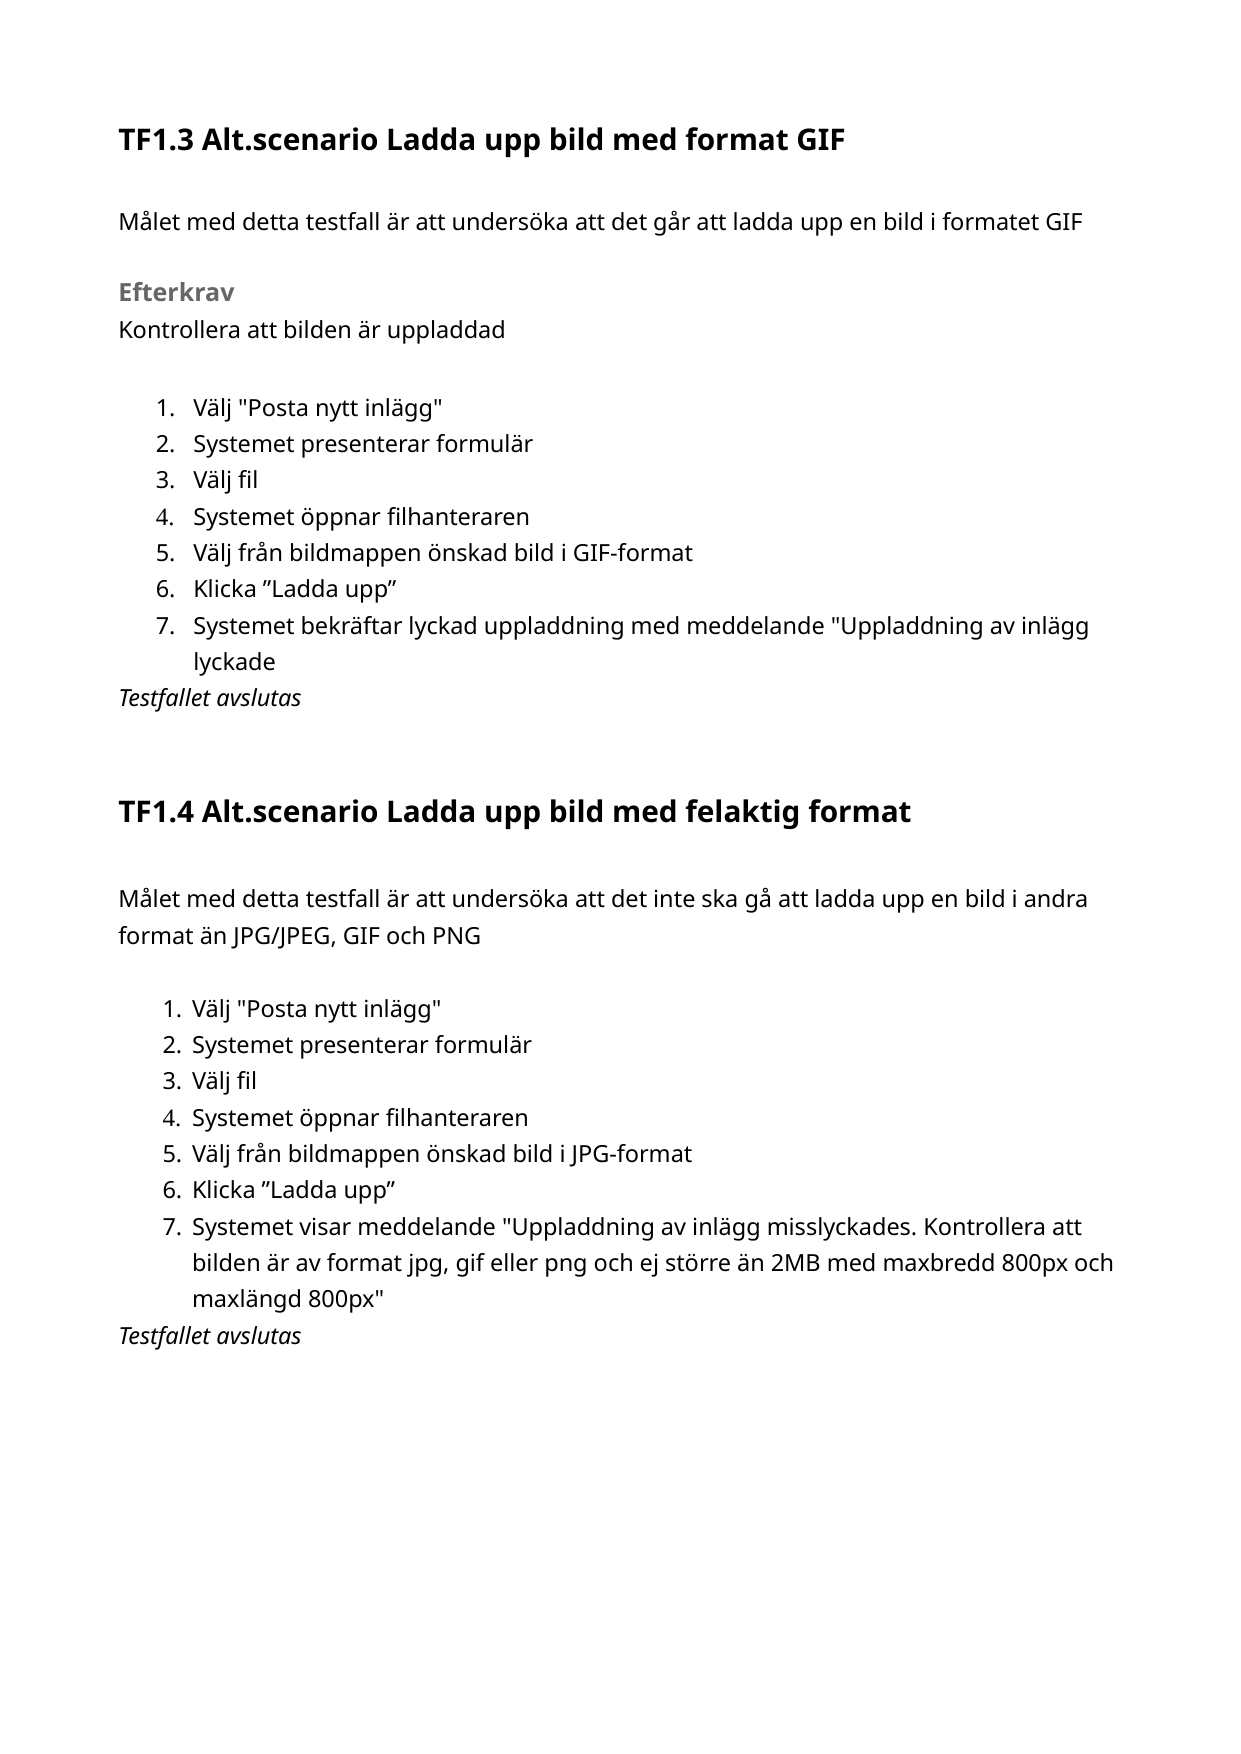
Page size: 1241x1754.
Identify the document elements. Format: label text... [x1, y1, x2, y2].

list Systemet presenterar formulär [162, 1028, 1122, 1060]
list Systemet bekräftar lyckad uppladdning med meddelande "Uppladdning av inlägg lyckade [156, 609, 1122, 677]
list Klicka ”Ladda upp” [162, 1174, 1122, 1206]
list Systemet öppnar filhanteraren [162, 1101, 1122, 1133]
list Välj "Posta nytt inlägg" [156, 391, 1122, 423]
text TF1.4 Alt.scenario Ladda upp bild med felaktig format [118, 791, 1122, 831]
list Välj fil [156, 463, 1122, 496]
list Systemet öppnar filhanteraren [156, 500, 1122, 532]
text TF1.3 Alt.scenario Ladda upp bild med format GIF [118, 118, 1122, 158]
list Välj fil [162, 1064, 1122, 1097]
list Välj "Posta nytt inlägg" [162, 992, 1122, 1024]
text Målet med detta testfall är att undersöka att det går att ladda upp en bild i formatet GIF [118, 205, 1122, 237]
list Systemet visar meddelande "Uppladdning av inlägg misslyckades. Kontrollera att bilden är av format jpg, gif eller png och ej större än 2MB med maxbredd 800px och maxlängd 800px" [162, 1210, 1122, 1315]
list Välj från bildmappen önskad bild i GIF-format [156, 536, 1122, 568]
text Testfallet avslutas [118, 1319, 1122, 1351]
text Målet med detta testfall är att undersöka att det inte ska gå att ladda upp en bild i andra format än JPG/JPEG, GIF och PNG [118, 883, 1122, 951]
text Efterkrav [118, 274, 1122, 308]
list Klicka ”Ladda upp” [156, 573, 1122, 604]
text Testfallet avslutas [118, 682, 1122, 714]
list Systemet presenterar formulär [156, 427, 1122, 459]
text Kontrollera att bilden är uppladdad [118, 313, 1122, 345]
list Välj från bildmappen önskad bild i JPG-format [162, 1137, 1122, 1169]
